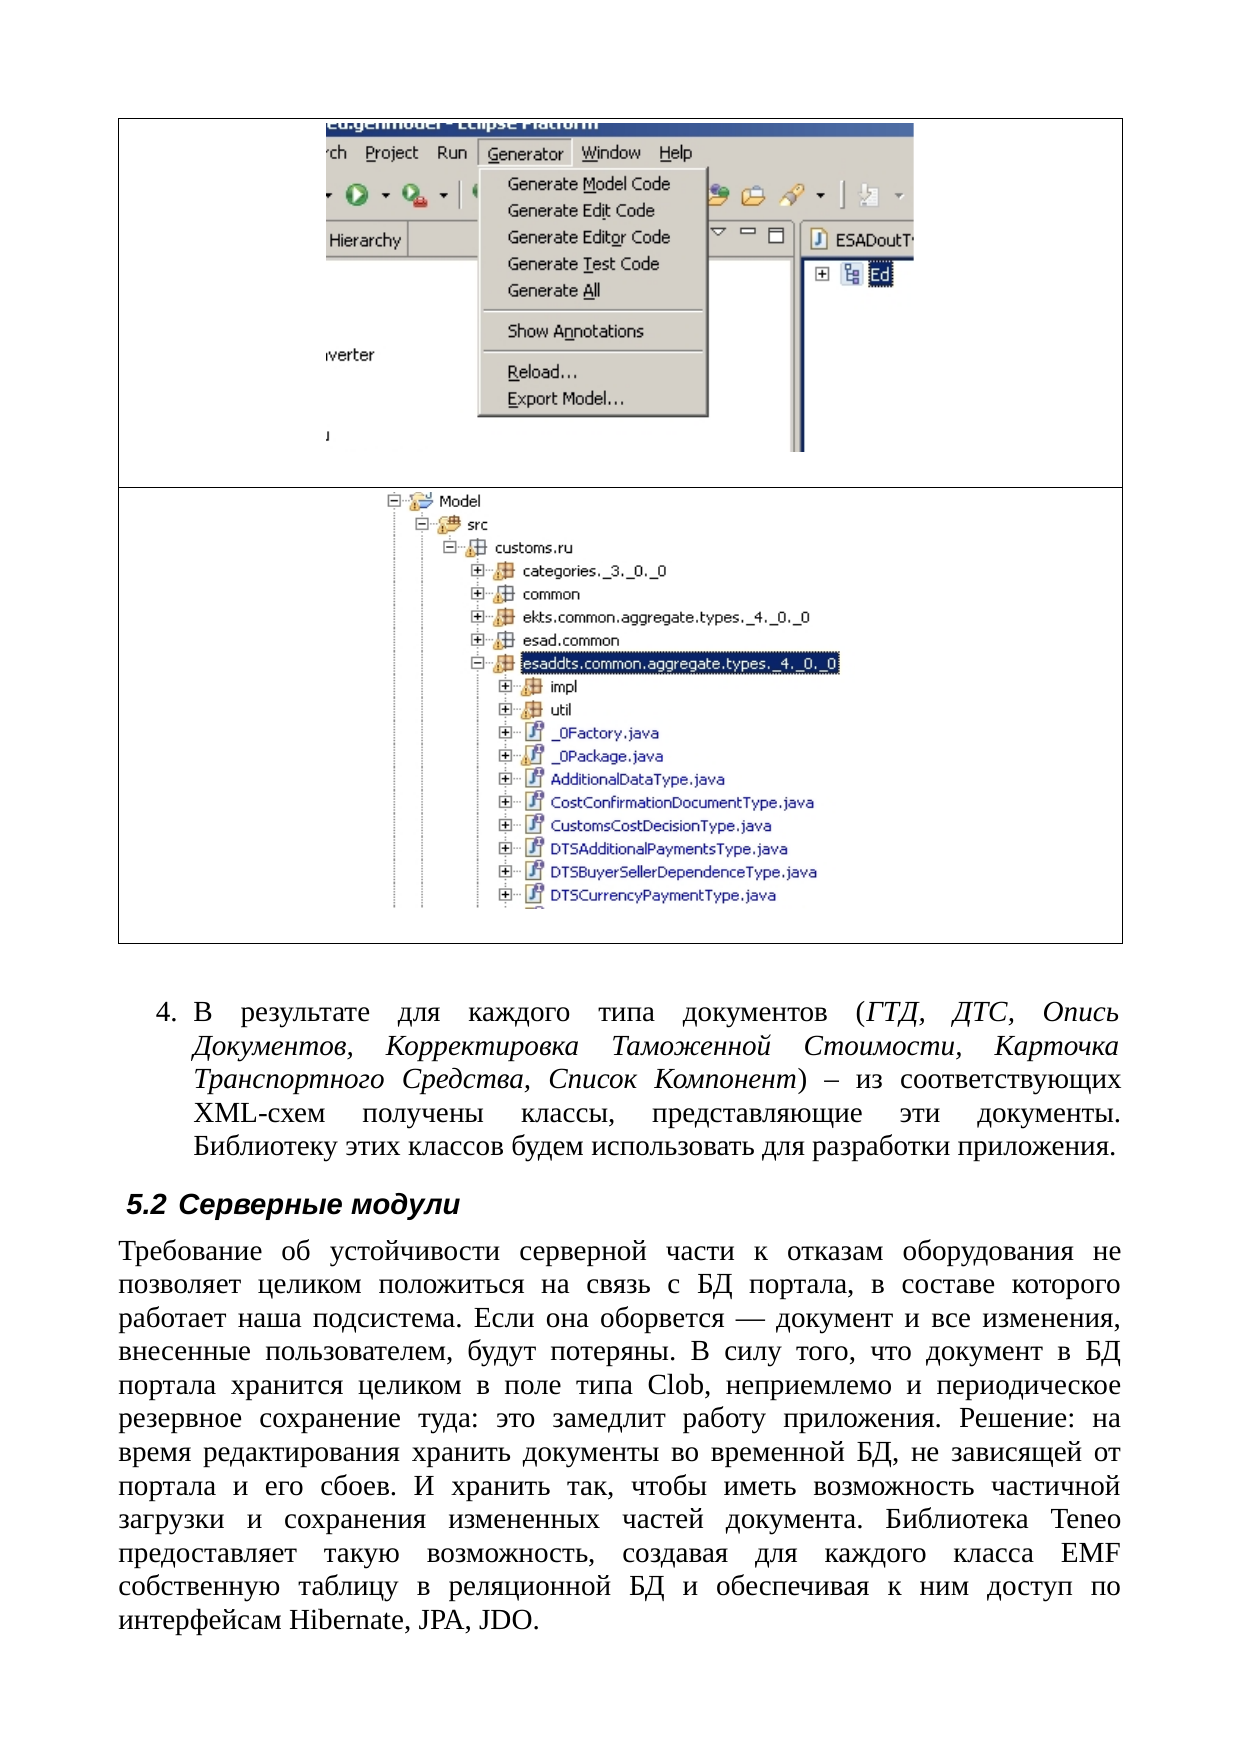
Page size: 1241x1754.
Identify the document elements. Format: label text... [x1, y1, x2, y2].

table_cell [119, 119, 1122, 487]
subtitle Серверные модули [118, 1187, 1122, 1220]
picture [326, 123, 914, 452]
text Требование об устойчивости серверной части к отказам оборудования не позволяет целиком положиться на связь с БД портала, в составе которого работает наша подсистема. Если она оборвется — документ и все изменения, внесенные пользователем, будут потеряны. В силу того, что документ в БД портала хранится целиком в поле типа Clob, неприемлемо и периодическое резервное сохранение туда: это замедлит работу приложения. Решение: на время редактирования хранить документы во временной БД, не зависящей от портала и его сбоев. И хранить так, чтобы иметь возможность частичной загрузки и сохранения измененных частей документа. Библиотека Teneo предоставляет такую возможность, создавая для каждого класса EMF собственную таблицу в реляционной БД и обеспечивая к ним доступ по интерфейсам Hibernate, JPA, JDO. [118, 1233, 1122, 1635]
table_cell [119, 493, 1122, 943]
table_cell [119, 488, 1122, 492]
picture [385, 492, 855, 909]
list В результате для каждого типа документов (ГТД, ДТС, Опись Документов, Корректировка Таможенной Стоимости, Карточка Транспортного Средства, Список Компонент) – из соответствующих XML-схем получены классы, представляющие эти документы. Библиотеку этих классов будем использовать для разработки приложения. [156, 994, 1122, 1162]
